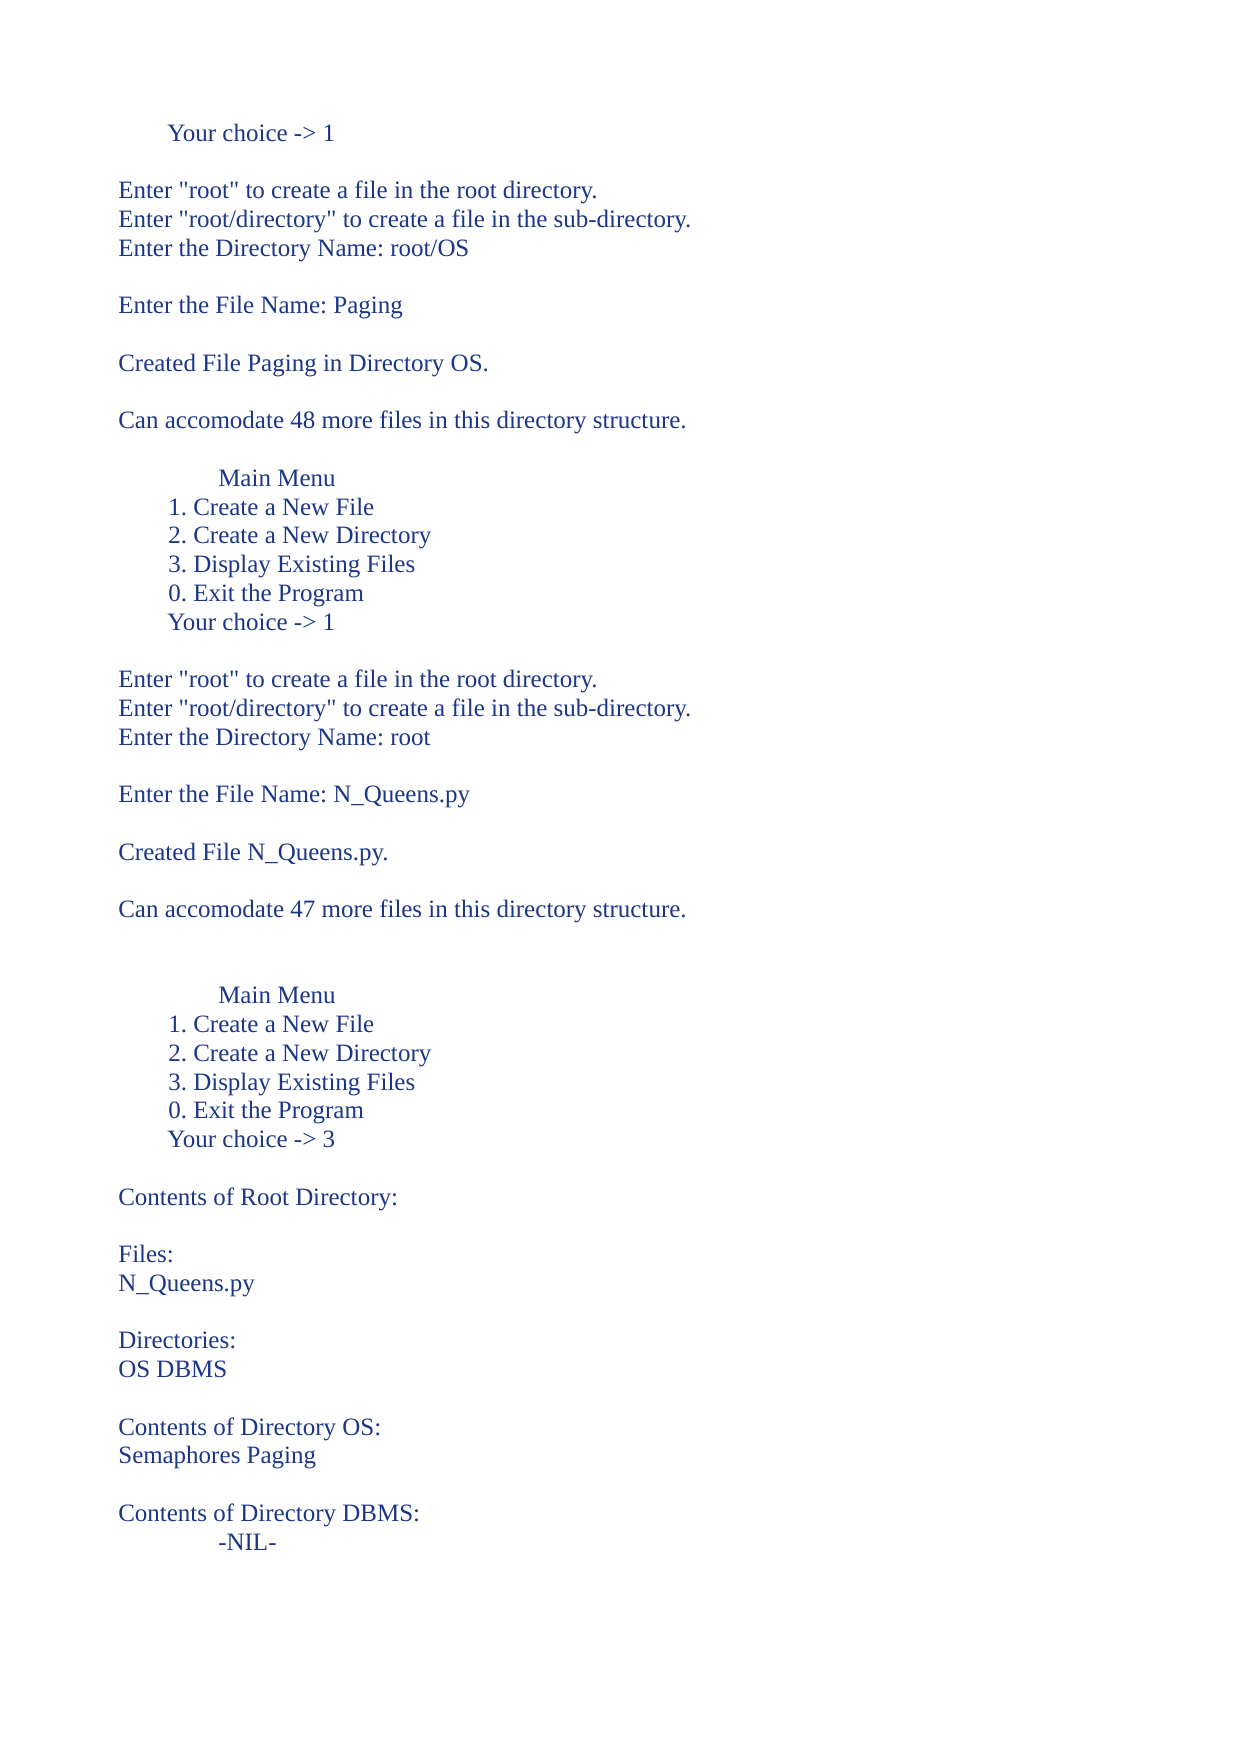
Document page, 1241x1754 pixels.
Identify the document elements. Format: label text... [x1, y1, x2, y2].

text Enter the File Name: N_Queens.py [118, 779, 1122, 808]
text Created File N_Queens.py. [118, 837, 1122, 866]
text Enter the Directory Name: root [118, 722, 1122, 751]
text 0. Exit the Program [118, 1096, 1122, 1124]
text 3. Display Existing Files [118, 1067, 1122, 1096]
text 1. Create a New File [118, 492, 1122, 521]
text Semaphores Paging [118, 1441, 1122, 1469]
text 2. Create a New Directory [118, 1038, 1122, 1067]
text Main Menu [118, 981, 1122, 1009]
text 1. Create a New File [118, 1009, 1122, 1038]
text Enter the Directory Name: root/OS [118, 233, 1122, 262]
text OS DBMS [118, 1354, 1122, 1383]
text Enter "root/directory" to create a file in the sub-directory. [118, 693, 1122, 722]
text 0. Exit the Program [118, 578, 1122, 607]
text Enter the File Name: Paging [118, 291, 1122, 319]
text Enter "root" to create a file in the root directory. [118, 664, 1122, 693]
text Contents of Directory OS: [118, 1412, 1122, 1441]
text N_Queens.py [118, 1268, 1122, 1297]
text Can accomodate 48 more files in this directory structure. [118, 406, 1122, 434]
text Files: [118, 1239, 1122, 1268]
text Your choice -> 1 [118, 607, 1122, 636]
text Contents of Root Directory: [118, 1182, 1122, 1211]
text Enter "root/directory" to create a file in the sub-directory. [118, 204, 1122, 233]
text 2. Create a New Directory [118, 521, 1122, 549]
text Directories: [118, 1326, 1122, 1354]
text Contents of Directory DBMS: [118, 1498, 1122, 1527]
text Can accomodate 47 more files in this directory structure. [118, 894, 1122, 923]
text Main Menu [118, 463, 1122, 492]
text Your choice -> 3 [118, 1124, 1122, 1153]
text Created File Paging in Directory OS. [118, 348, 1122, 377]
text -NIL- [118, 1527, 1122, 1556]
text 3. Display Existing Files [118, 549, 1122, 578]
text Your choice -> 1 [118, 118, 1122, 147]
text Enter "root" to create a file in the root directory. [118, 176, 1122, 204]
